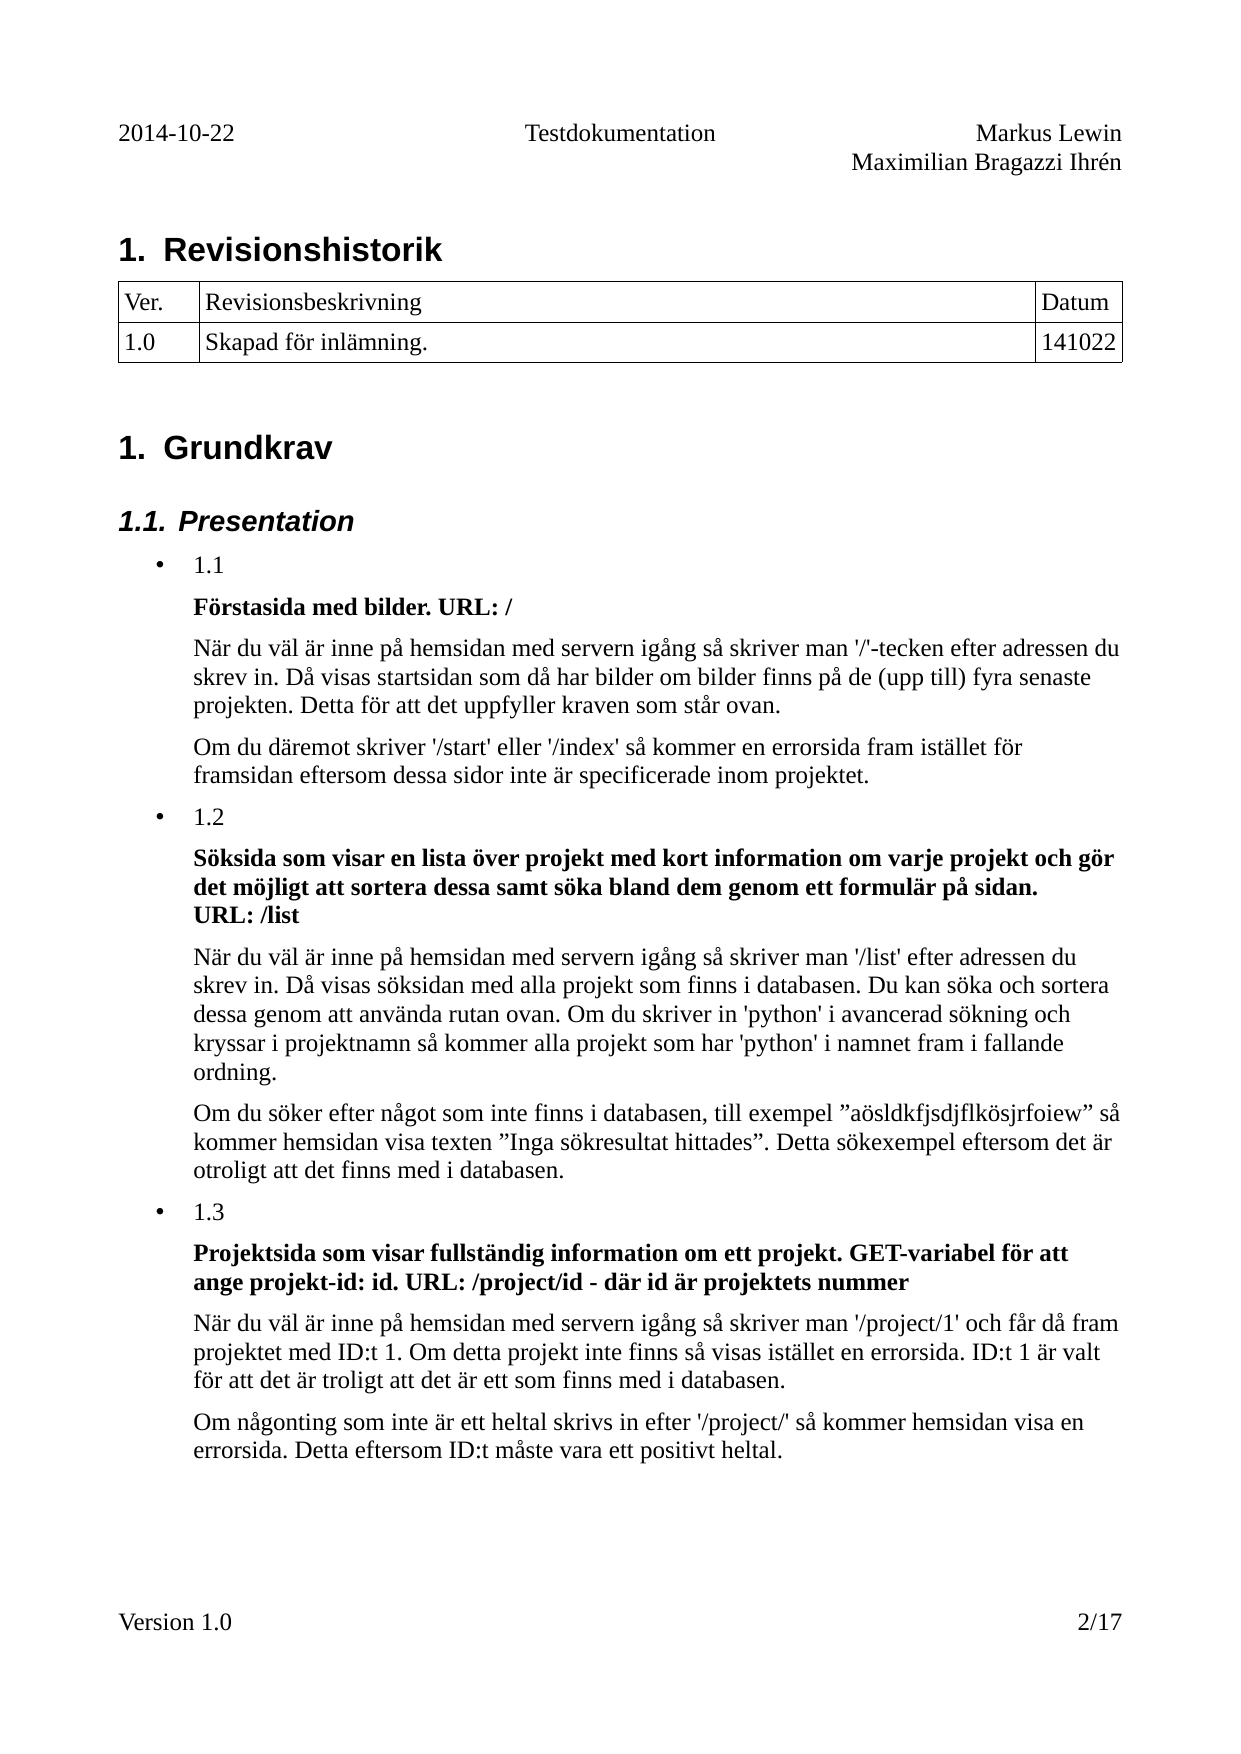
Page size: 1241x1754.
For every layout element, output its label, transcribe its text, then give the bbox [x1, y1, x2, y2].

subtitle Revisionshistorik [118, 230, 1122, 269]
list Om du söker efter något som inte finns i databasen, till exempel ”aösldkfjsdjflkösjrfoiew” så kommer hemsidan visa texten ”Inga sökresultat hittades”. Detta sökexempel eftersom det är otroligt att det finns med i databasen. [156, 1098, 1122, 1184]
table_cell 1.0 [119, 323, 199, 362]
list Projektsida som visar fullständig information om ett projekt. GET-variabel för att ange projekt-id: id. URL: /project/id - där id är projektets nummer [156, 1238, 1122, 1295]
list Om någonting som inte är ett heltal skrivs in efter '/project/' så kommer hemsidan visa en errorsida. Detta eftersom ID:t måste vara ett positivt heltal. [156, 1407, 1122, 1464]
subtitle Presentation [118, 504, 1122, 538]
list 1.1 [156, 550, 1122, 579]
list När du väl är inne på hemsidan med servern igång så skriver man '/list' efter adressen du skrev in. Då visas söksidan med alla projekt som finns i databasen. Du kan söka och sortera dessa genom att använda rutan ovan. Om du skriver in 'python' i avancerad sökning och kryssar i projektnamn så kommer alla projekt som har 'python' i namnet fram i fallande ordning. [156, 942, 1122, 1085]
list När du väl är inne på hemsidan med servern igång så skriver man '/project/1' och får då fram projektet med ID:t 1. Om detta projekt inte finns så visas istället en errorsida. ID:t 1 är valt för att det är troligt att det är ett som finns med i databasen. [156, 1308, 1122, 1394]
table_cell 141022 [1036, 323, 1122, 362]
list Söksida som visar en lista över projekt med kort information om varje projekt och gör det möjligt att sortera dessa samt söka bland dem genom ett formulär på sidan. URL: /list [156, 843, 1122, 929]
subtitle Grundkrav [118, 428, 1122, 467]
table_header Ver. [119, 282, 199, 322]
list Om du däremot skriver '/start' eller '/index' så kommer en errorsida fram istället för framsidan eftersom dessa sidor inte är specificerade inom projektet. [156, 732, 1122, 789]
table_cell Skapad för inlämning. [200, 323, 1035, 362]
table_header Datum [1036, 282, 1122, 322]
list 1.3 [156, 1197, 1122, 1225]
list Förstasida med bilder. URL: / [156, 592, 1122, 620]
list När du väl är inne på hemsidan med servern igång så skriver man '/'-tecken efter adressen du skrev in. Då visas startsidan som då har bilder om bilder finns på de (upp till) fyra senaste projekten. Detta för att det uppfyller kraven som står ovan. [156, 633, 1122, 719]
list 1.2 [156, 802, 1122, 830]
table_header Revisionsbeskrivning [200, 282, 1035, 322]
